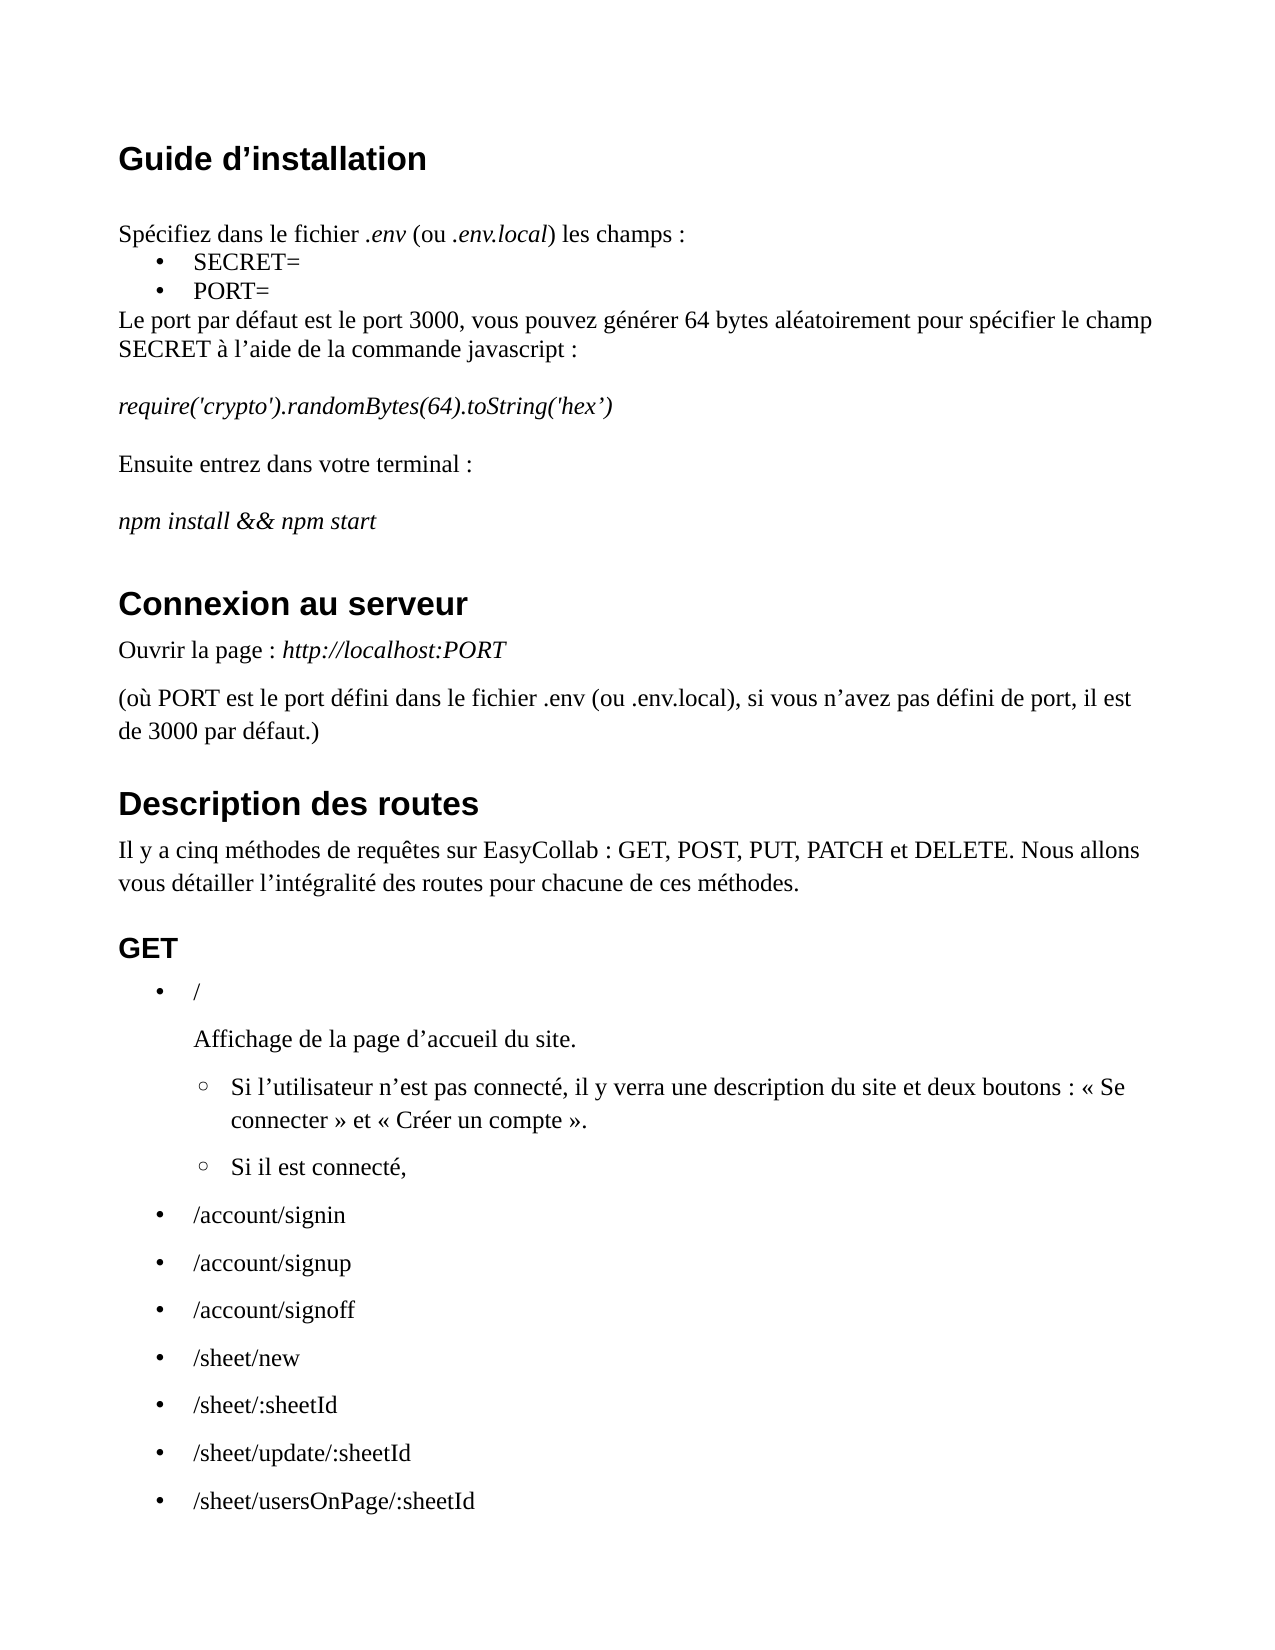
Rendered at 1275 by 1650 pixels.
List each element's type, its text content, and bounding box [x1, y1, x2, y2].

text (où PORT est le port défini dans le fichier .env (ou .env.local), si vous n’avez pas défini de port, il est de 3000 par défaut.) [118, 683, 1157, 745]
list /sheet/:sheetId [156, 1391, 1157, 1419]
text npm install && npm start [118, 506, 1157, 535]
subtitle GET [118, 931, 1157, 964]
text Spécifiez dans le fichier .env (ou .env.local) les champs : [118, 219, 1157, 247]
list Si il est connecté, [193, 1152, 1157, 1181]
list /account/signin [156, 1200, 1157, 1229]
text Ensuite entrez dans votre terminal : [118, 449, 1157, 477]
list /account/signup [156, 1248, 1157, 1276]
text Il y a cinq méthodes de requêtes sur EasyCollab : GET, POST, PUT, PATCH et DELETE. Nous allons vous détailler l’intégralité des routes pour chacune de ces méthodes. [118, 835, 1157, 897]
list PORT= [156, 276, 1157, 305]
text Ouvrir la page : http://localhost:PORT [118, 635, 1157, 664]
list /sheet/usersOnPage/:sheetId [156, 1486, 1157, 1514]
list Affichage de la page d’accueil du site. [156, 1024, 1157, 1053]
subtitle Guide d’installation [118, 139, 1157, 177]
text require('crypto').randomBytes(64).toString('hex’) [118, 391, 1157, 420]
list / [156, 977, 1157, 1005]
list /account/signoff [156, 1295, 1157, 1324]
text Le port par défaut est le port 3000, vous pouvez générer 64 bytes aléatoirement pour spécifier le champ SECRET à l’aide de la commande javascript : [118, 305, 1157, 362]
list Si l’utilisateur n’est pas connecté, il y verra une description du site et deux boutons : « Se connecter » et « Créer un compte ». [193, 1072, 1157, 1134]
subtitle Connexion au serveur [118, 584, 1157, 623]
list /sheet/new [156, 1343, 1157, 1372]
list /sheet/update/:sheetId [156, 1438, 1157, 1467]
list SECRET= [156, 247, 1157, 276]
subtitle Description des routes [118, 784, 1157, 823]
